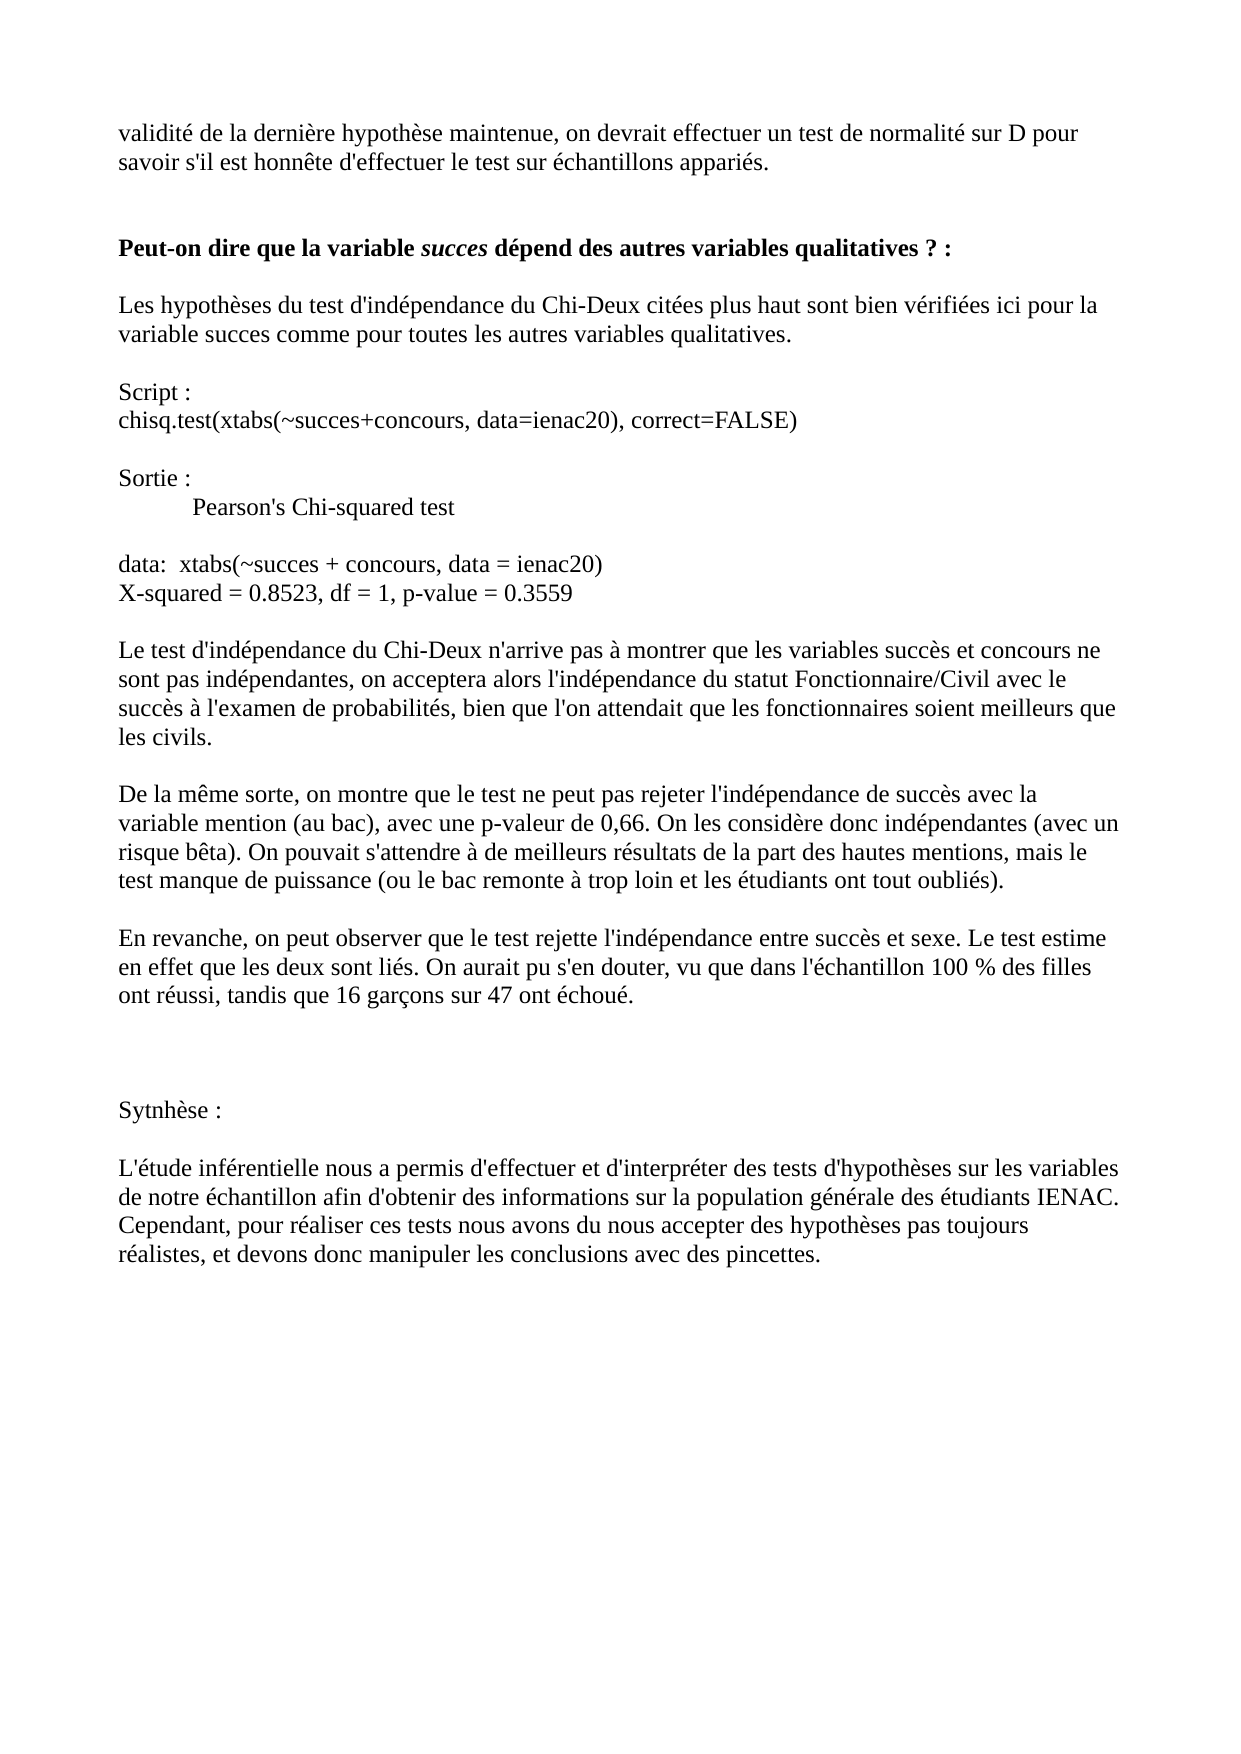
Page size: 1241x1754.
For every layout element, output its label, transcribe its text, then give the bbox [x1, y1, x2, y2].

text Le test d'indépendance du Chi-Deux n'arrive pas à montrer que les variables succès et concours ne sont pas indépendantes, on acceptera alors l'indépendance du statut Fonctionnaire/Civil avec le succès à l'examen de probabilités, bien que l'on attendait que les fonctionnaires soient meilleurs que les civils. [118, 636, 1122, 751]
text Cependant, pour réaliser ces tests nous avons du nous accepter des hypothèses pas toujours réalistes, et devons donc manipuler les conclusions avec des pincettes. [118, 1211, 1122, 1268]
text Pearson's Chi-squared test [118, 492, 1122, 521]
text chisq.test(xtabs(~succes+concours, data=ienac20), correct=FALSE) [118, 406, 1122, 434]
text Sortie : [118, 463, 1122, 492]
text Script : [118, 377, 1122, 406]
text validité de la dernière hypothèse maintenue, on devrait effectuer un test de normalité sur D pour savoir s'il est honnête d'effectuer le test sur échantillons appariés. [118, 118, 1122, 176]
text X-squared = 0.8523, df = 1, p-value = 0.3559 [118, 578, 1122, 607]
text De la même sorte, on montre que le test ne peut pas rejeter l'indépendance de succès avec la variable mention (au bac), avec une p-valeur de 0,66. On les considère donc indépendantes (avec un risque bêta). On pouvait s'attendre à de meilleurs résultats de la part des hautes mentions, mais le test manque de puissance (ou le bac remonte à trop loin et les étudiants ont tout oubliés). [118, 779, 1122, 894]
text data: xtabs(~succes + concours, data = ienac20) [118, 549, 1122, 578]
text Peut-on dire que la variable succes dépend des autres variables qualitatives ? : [118, 233, 1122, 262]
text Les hypothèses du test d'indépendance du Chi-Deux citées plus haut sont bien vérifiées ici pour la variable succes comme pour toutes les autres variables qualitatives. [118, 291, 1122, 348]
text En revanche, on peut observer que le test rejette l'indépendance entre succès et sexe. Le test estime en effet que les deux sont liés. On aurait pu s'en douter, vu que dans l'échantillon 100 % des filles ont réussi, tandis que 16 garçons sur 47 ont échoué. [118, 923, 1122, 1009]
text L'étude inférentielle nous a permis d'effectuer et d'interpréter des tests d'hypothèses sur les variables de notre échantillon afin d'obtenir des informations sur la population générale des étudiants IENAC. [118, 1153, 1122, 1211]
text Sytnhèse : [118, 1096, 1122, 1124]
